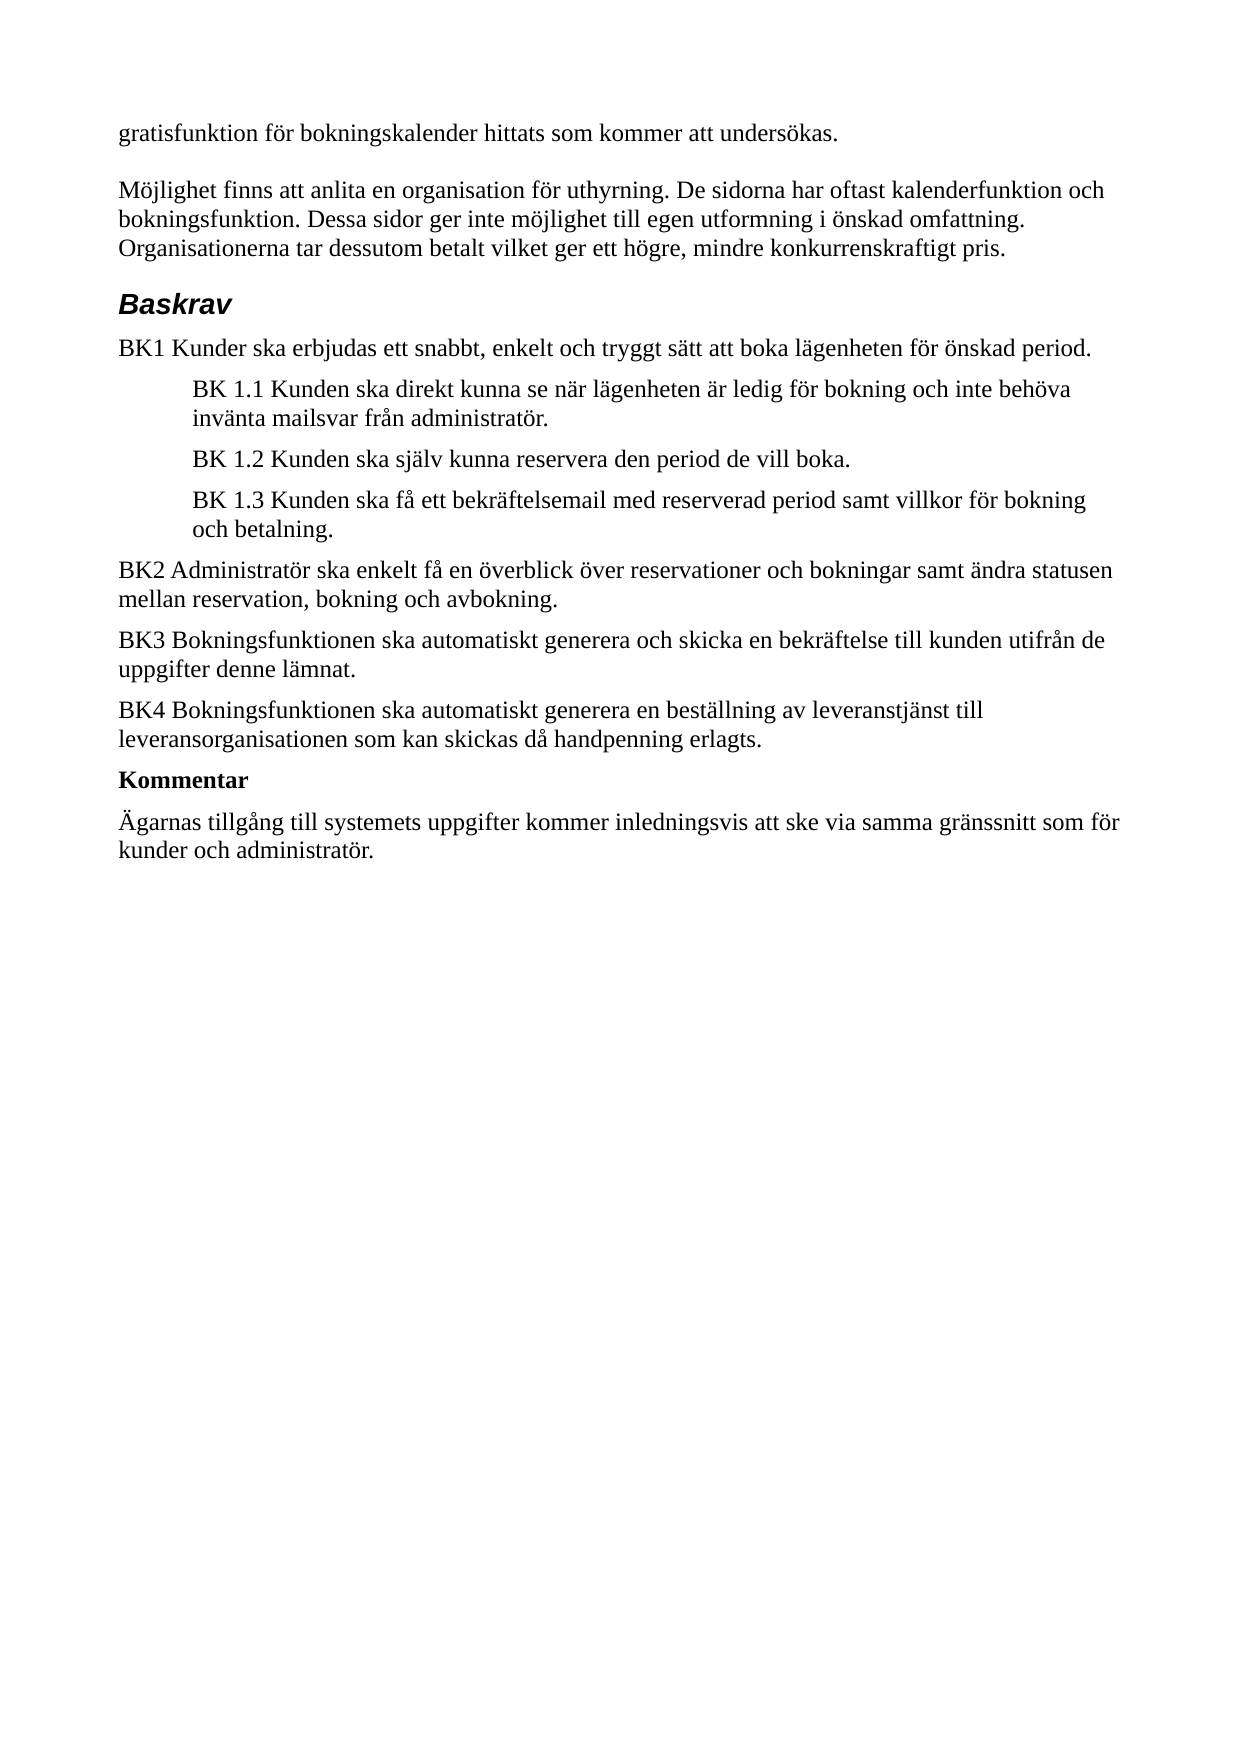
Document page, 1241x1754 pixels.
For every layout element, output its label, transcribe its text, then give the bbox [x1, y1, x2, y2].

text BK3 Bokningsfunktionen ska automatiskt generera och skicka en bekräftelse till kunden utifrån de uppgifter denne lämnat. [118, 625, 1122, 683]
text BK 1.2 Kunden ska själv kunna reservera den period de vill boka. [118, 444, 1122, 473]
text Kommentar [118, 765, 1122, 794]
text BK 1.1 Kunden ska direkt kunna se när lägenheten är ledig för bokning och inte behöva invänta mailsvar från administratör. [118, 374, 1122, 432]
subtitle Baskrav [118, 287, 1122, 320]
text BK 1.3 Kunden ska få ett bekräftelsemail med reserverad period samt villkor för bokning och betalning. [118, 485, 1122, 543]
text gratisfunktion för bokningskalender hittats som kommer att undersökas. [118, 118, 1122, 147]
text BK4 Bokningsfunktionen ska automatiskt generera en beställning av leveranstjänst till leveransorganisationen som kan skickas då handpenning erlagts. [118, 695, 1122, 753]
text BK1 Kunder ska erbjudas ett snabbt, enkelt och tryggt sätt att boka lägenheten för önskad period. [118, 333, 1122, 362]
text BK2 Administratör ska enkelt få en överblick över reservationer och bokningar samt ändra statusen mellan reservation, bokning och avbokning. [118, 555, 1122, 613]
text Möjlighet finns att anlita en organisation för uthyrning. De sidorna har oftast kalenderfunktion och bokningsfunktion. Dessa sidor ger inte möjlighet till egen utformning i önskad omfattning. Organisationerna tar dessutom betalt vilket ger ett högre, mindre konkurrenskraftigt pris. [118, 176, 1122, 262]
text Ägarnas tillgång till systemets uppgifter kommer inledningsvis att ske via samma gränssnitt som för kunder och administratör. [118, 807, 1122, 864]
